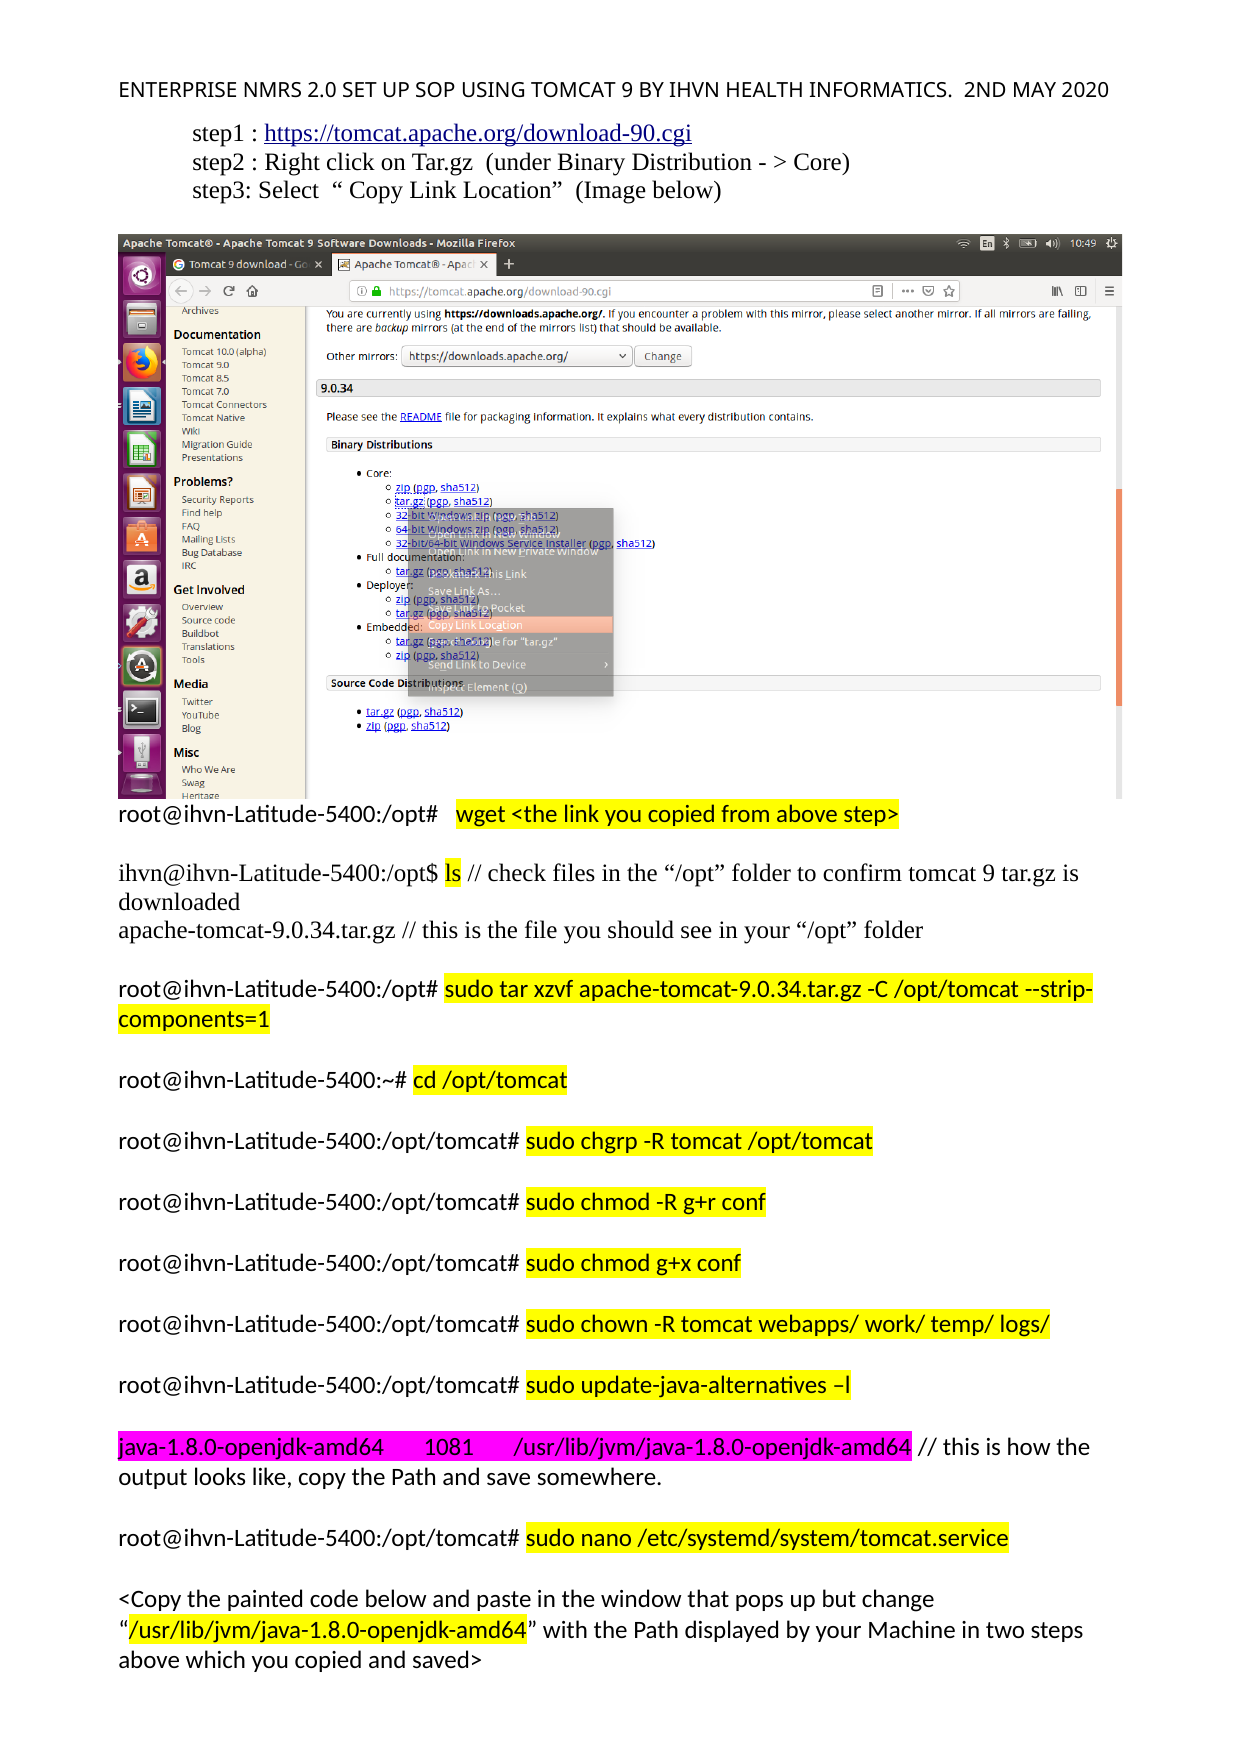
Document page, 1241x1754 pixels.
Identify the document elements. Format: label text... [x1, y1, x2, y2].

text root@ihvn-Latitude-5400:/opt/tomcat# sudo chown -R tomcat webapps/ work/ temp/ logs/ [118, 1309, 1122, 1339]
text java-1.8.0-openjdk-amd64 1081 /usr/lib/jvm/java-1.8.0-openjdk-amd64 // this is how the output looks like, copy the Path and save somewhere. [118, 1431, 1122, 1492]
text root@ihvn-Latitude-5400:/opt/tomcat# sudo nano /etc/systemd/system/tomcat.service [118, 1522, 1122, 1553]
text root@ihvn-Latitude-5400:/opt/tomcat# sudo update-java-alternatives –l [118, 1370, 1122, 1400]
text root@ihvn-Latitude-5400:/opt# wget <the link you copied from above step> [118, 799, 1122, 829]
text root@ihvn-Latitude-5400:/opt/tomcat# sudo chmod g+x conf [118, 1248, 1122, 1278]
text root@ihvn-Latitude-5400:/opt# sudo tar xzvf apache-tomcat-9.0.34.tar.gz -C /opt/tomcat --strip-components=1 [118, 973, 1122, 1034]
text root@ihvn-Latitude-5400:/opt/tomcat# sudo chgrp -R tomcat /opt/tomcat [118, 1126, 1122, 1156]
text ihvn@ihvn-Latitude-5400:/opt$ ls // check files in the “/opt” folder to confirm tomcat 9 tar.gz is downloaded [118, 858, 1122, 915]
text step2 : Right click on Tar.gz (under Binary Distribution - > Core) [118, 147, 1122, 176]
text root@ihvn-Latitude-5400:~# cd /opt/tomcat [118, 1064, 1122, 1095]
text step1 : https://tomcat.apache.org/download-90.cgi [118, 118, 1122, 147]
text root@ihvn-Latitude-5400:/opt/tomcat# sudo chmod -R g+r conf [118, 1187, 1122, 1217]
text apache-tomcat-9.0.34.tar.gz // this is the file you should see in your “/opt” folder [118, 915, 1122, 944]
text step3: Select “ Copy Link Location” (Image below) [118, 176, 1122, 204]
text <Copy the painted code below and paste in the window that pops up but change “/usr/lib/jvm/java-1.8.0-openjdk-amd64” with the Path displayed by your Machine in two steps above which you copied and saved> [118, 1583, 1122, 1675]
